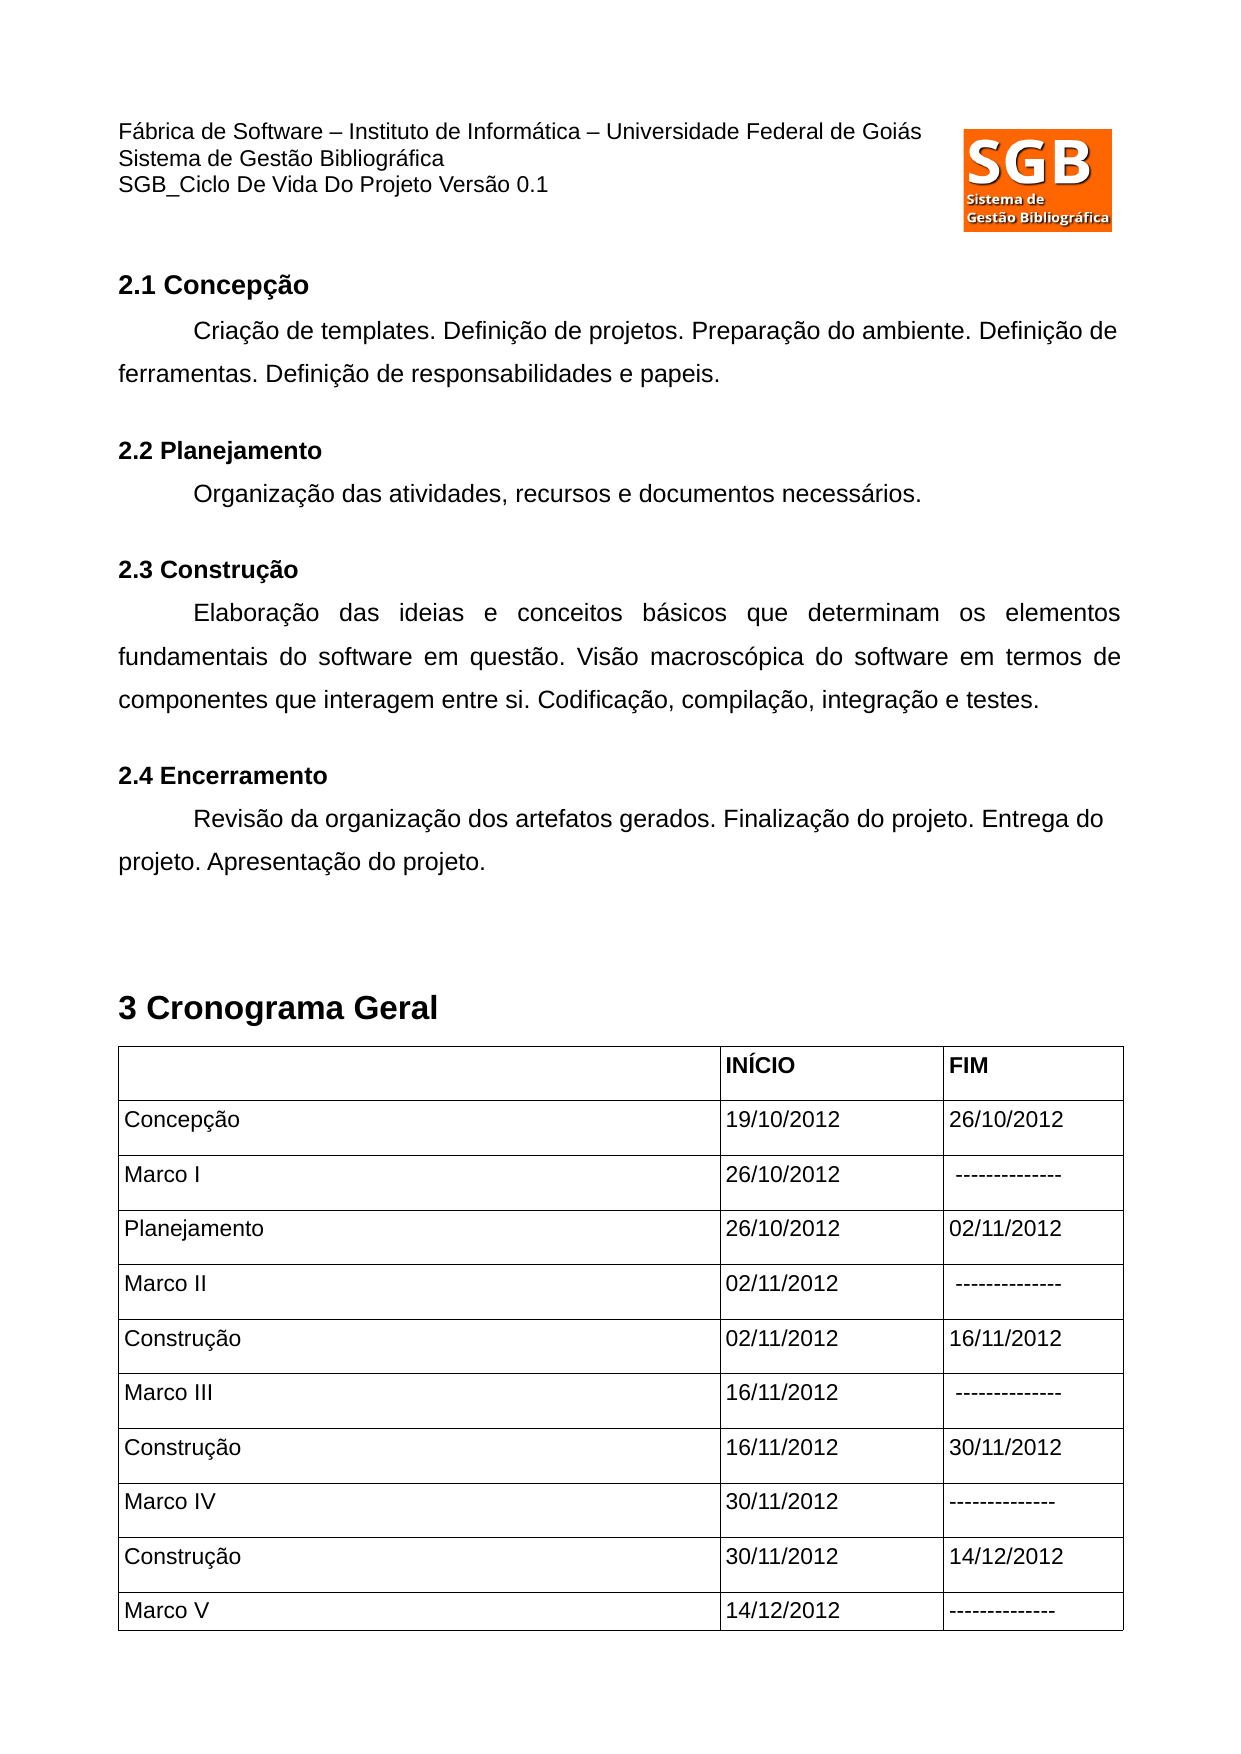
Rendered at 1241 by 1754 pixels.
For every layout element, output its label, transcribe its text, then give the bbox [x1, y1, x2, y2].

table_cell -------------- [944, 1484, 1123, 1537]
table_cell 14/12/2012 [944, 1538, 1123, 1592]
picture [963, 129, 1112, 232]
table_cell Construção [119, 1320, 720, 1373]
subtitle 3 Cronograma Geral [118, 988, 1122, 1027]
table_cell -------------- [944, 1265, 1123, 1319]
table_cell 26/10/2012 [721, 1211, 943, 1264]
table_header [119, 1047, 720, 1100]
text Revisão da organização dos artefatos gerados. Finalização do projeto. Entrega do projeto. Apresentação do projeto. [118, 804, 1122, 876]
table_cell 19/10/2012 [721, 1101, 943, 1155]
subtitle 2.3 Construção [118, 555, 1122, 584]
table_cell Planejamento [119, 1211, 720, 1264]
text Criação de templates. Definição de projetos. Preparação do ambiente. Definição de ferramentas. Definição de responsabilidades e papeis. [118, 316, 1122, 388]
subtitle 2.4 Encerramento [118, 761, 1122, 790]
table_header INÍCIO [721, 1047, 943, 1100]
table_cell Marco I [119, 1156, 720, 1209]
table_cell Marco III [119, 1374, 720, 1428]
table_cell 14/12/2012 [721, 1593, 943, 1629]
table_cell Concepção [119, 1101, 720, 1155]
table_header FIM [944, 1047, 1123, 1100]
table_cell Marco II [119, 1265, 720, 1319]
table_cell -------------- [944, 1593, 1123, 1629]
table_cell 02/11/2012 [721, 1265, 943, 1319]
table_cell 16/11/2012 [944, 1320, 1123, 1373]
table_cell 02/11/2012 [944, 1211, 1123, 1264]
table_cell -------------- [944, 1156, 1123, 1209]
subtitle 2.2 Planejamento [118, 436, 1122, 464]
table_cell 30/11/2012 [721, 1484, 943, 1537]
subtitle 2.1 Concepção [118, 269, 1122, 300]
table_cell 30/11/2012 [721, 1538, 943, 1592]
table_cell 16/11/2012 [721, 1374, 943, 1428]
table_cell Marco V [119, 1593, 720, 1629]
table_cell 02/11/2012 [721, 1320, 943, 1373]
table_cell Construção [119, 1429, 720, 1482]
text Elaboração das ideias e conceitos básicos que determinam os elementos fundamentais do software em questão. Visão macroscópica do software em termos de componentes que interagem entre si. Codificação, compilação, integração e testes. [118, 598, 1122, 713]
table_cell 26/10/2012 [721, 1156, 943, 1209]
table_cell 26/10/2012 [944, 1101, 1123, 1155]
table_cell -------------- [944, 1374, 1123, 1428]
table_cell Construção [119, 1538, 720, 1592]
table_cell 30/11/2012 [944, 1429, 1123, 1482]
text Organização das atividades, recursos e documentos necessários. [118, 479, 1122, 507]
table_cell Marco IV [119, 1484, 720, 1537]
table_cell 16/11/2012 [721, 1429, 943, 1482]
